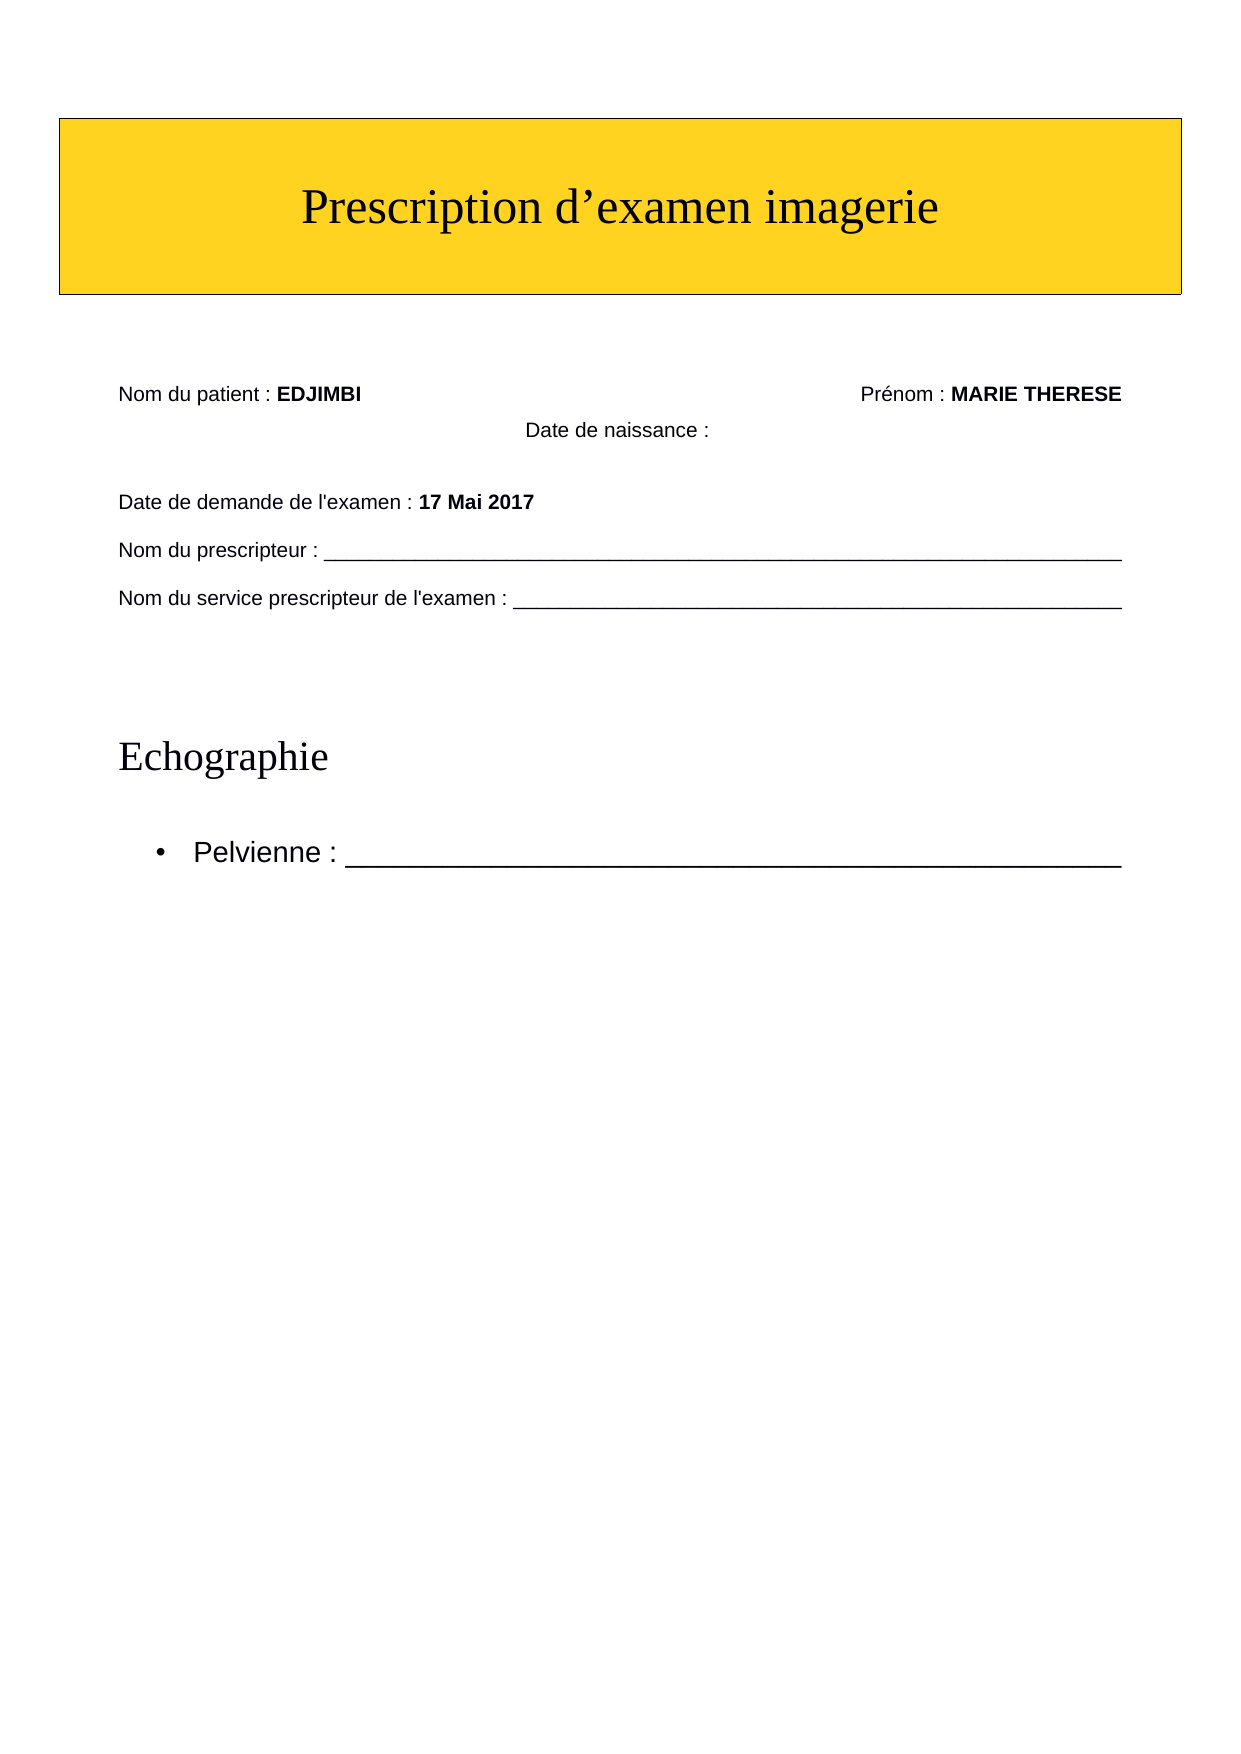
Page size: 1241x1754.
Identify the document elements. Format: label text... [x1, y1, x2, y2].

subtitle Echographie [118, 731, 1122, 779]
subtitle Prescription d’examen imagerie [60, 119, 1181, 294]
text Nom du prescripteur : [118, 537, 1122, 561]
list Pelvienne : [156, 792, 1122, 880]
text Date de naissance : [118, 418, 1122, 442]
text Nom du service prescripteur de l'examen : [118, 585, 1122, 609]
text Date de demande de l'examen : 17 Mai 2017 [118, 489, 1122, 513]
text Nom du patient : EDJIMBI Prénom : MARIE THERESE [118, 382, 1122, 406]
